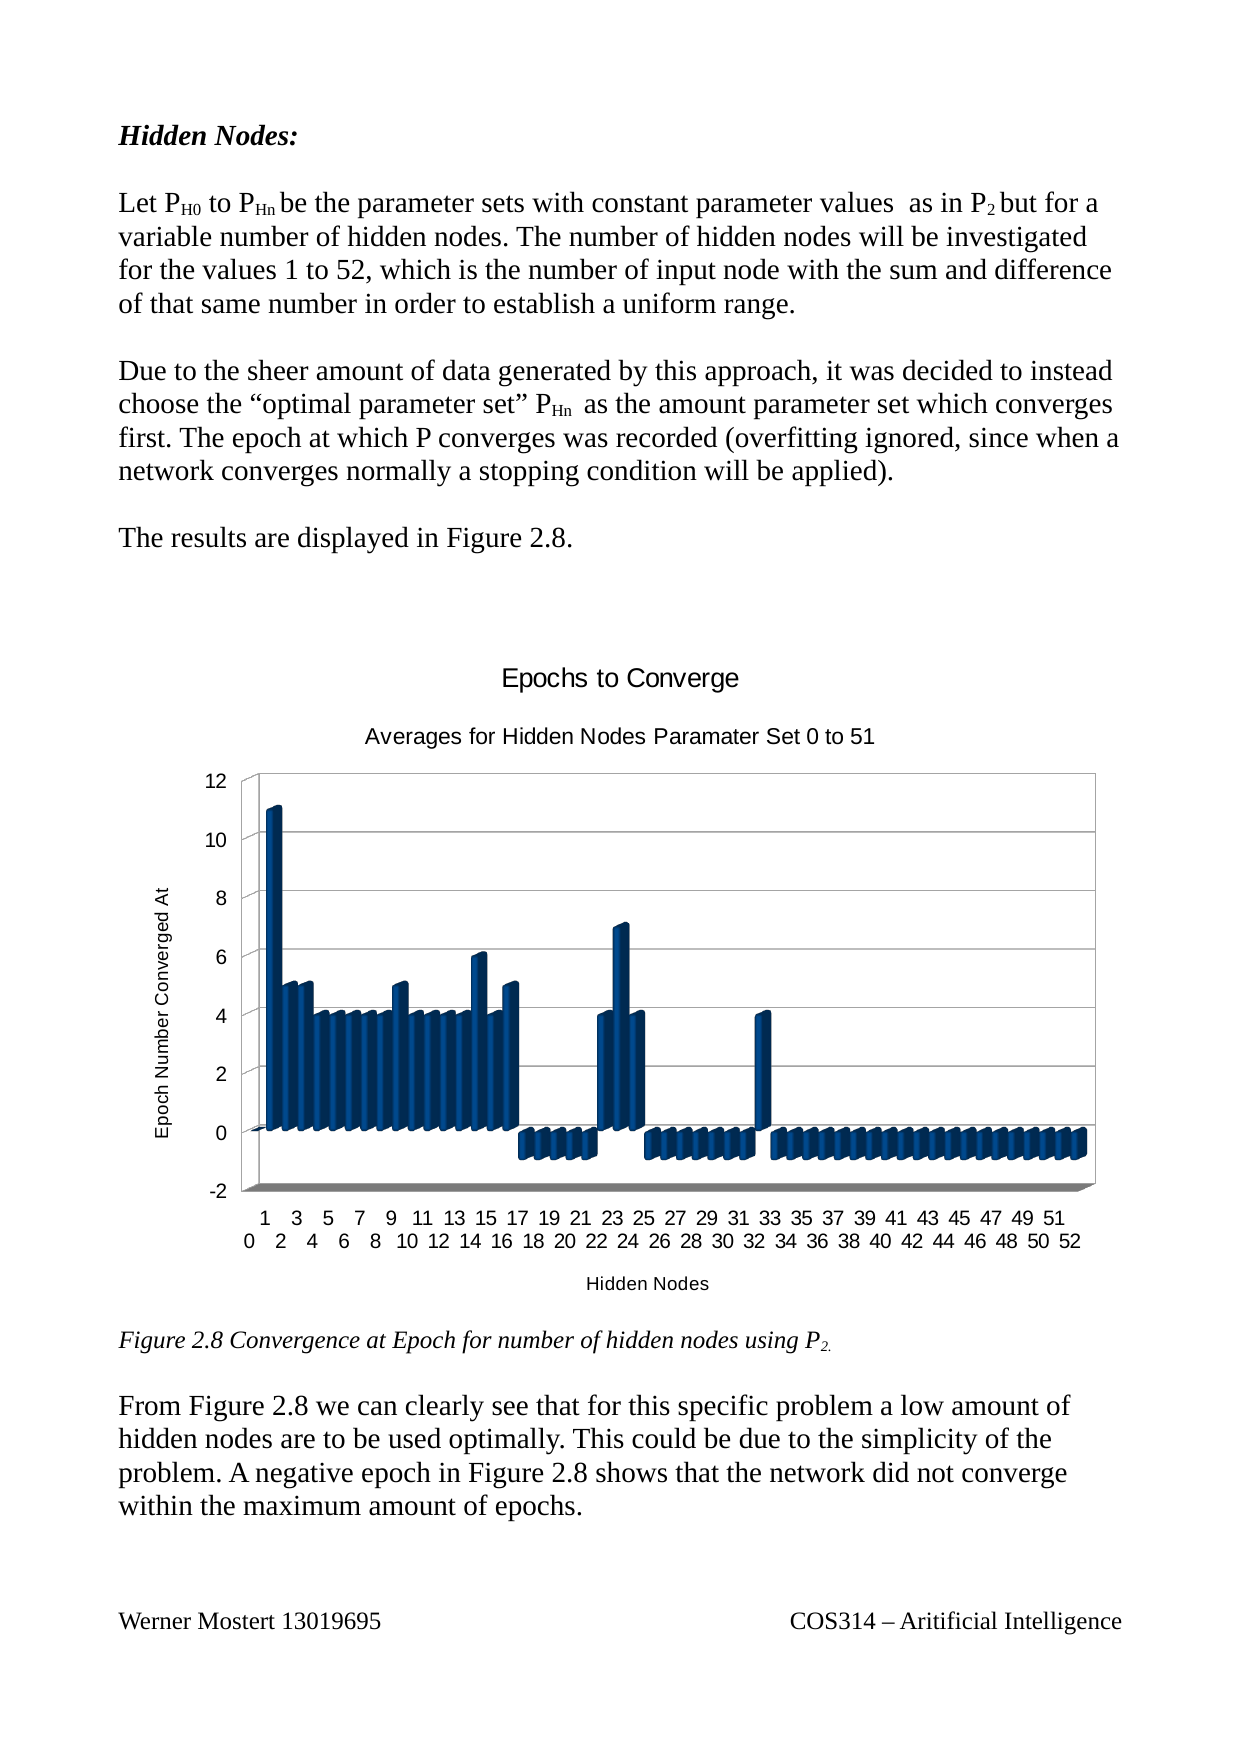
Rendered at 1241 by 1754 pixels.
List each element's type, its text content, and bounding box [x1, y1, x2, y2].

text From Figure 2.8 we can clearly see that for this specific problem a low amount of hidden nodes are to be used optimally. This could be due to the simplicity of the problem. A negative epoch in Figure 2.8 shows that the network did not converge within the maximum amount of epochs. [118, 1388, 1122, 1522]
text Due to the sheer amount of data generated by this approach, it was decided to instead choose the “optimal parameter set” PHn as the amount parameter set which converges first. The epoch at which P converges was recorded (overfitting ignored, since when a network converges normally a stopping condition will be applied). [118, 353, 1122, 487]
text Hidden Nodes: [118, 118, 1122, 152]
text Figure 2.8 Convergence at Epoch for number of hidden nodes using P2. [118, 1326, 1122, 1354]
text Let PH0 to PHn be the parameter sets with constant parameter values as in P2 but for a variable number of hidden nodes. The number of hidden nodes will be investigated for the values 1 to 52, which is the number of input node with the sum and difference of that same number in order to establish a uniform range. [118, 185, 1122, 319]
text The results are displayed in Figure 2.8. [118, 521, 1122, 554]
